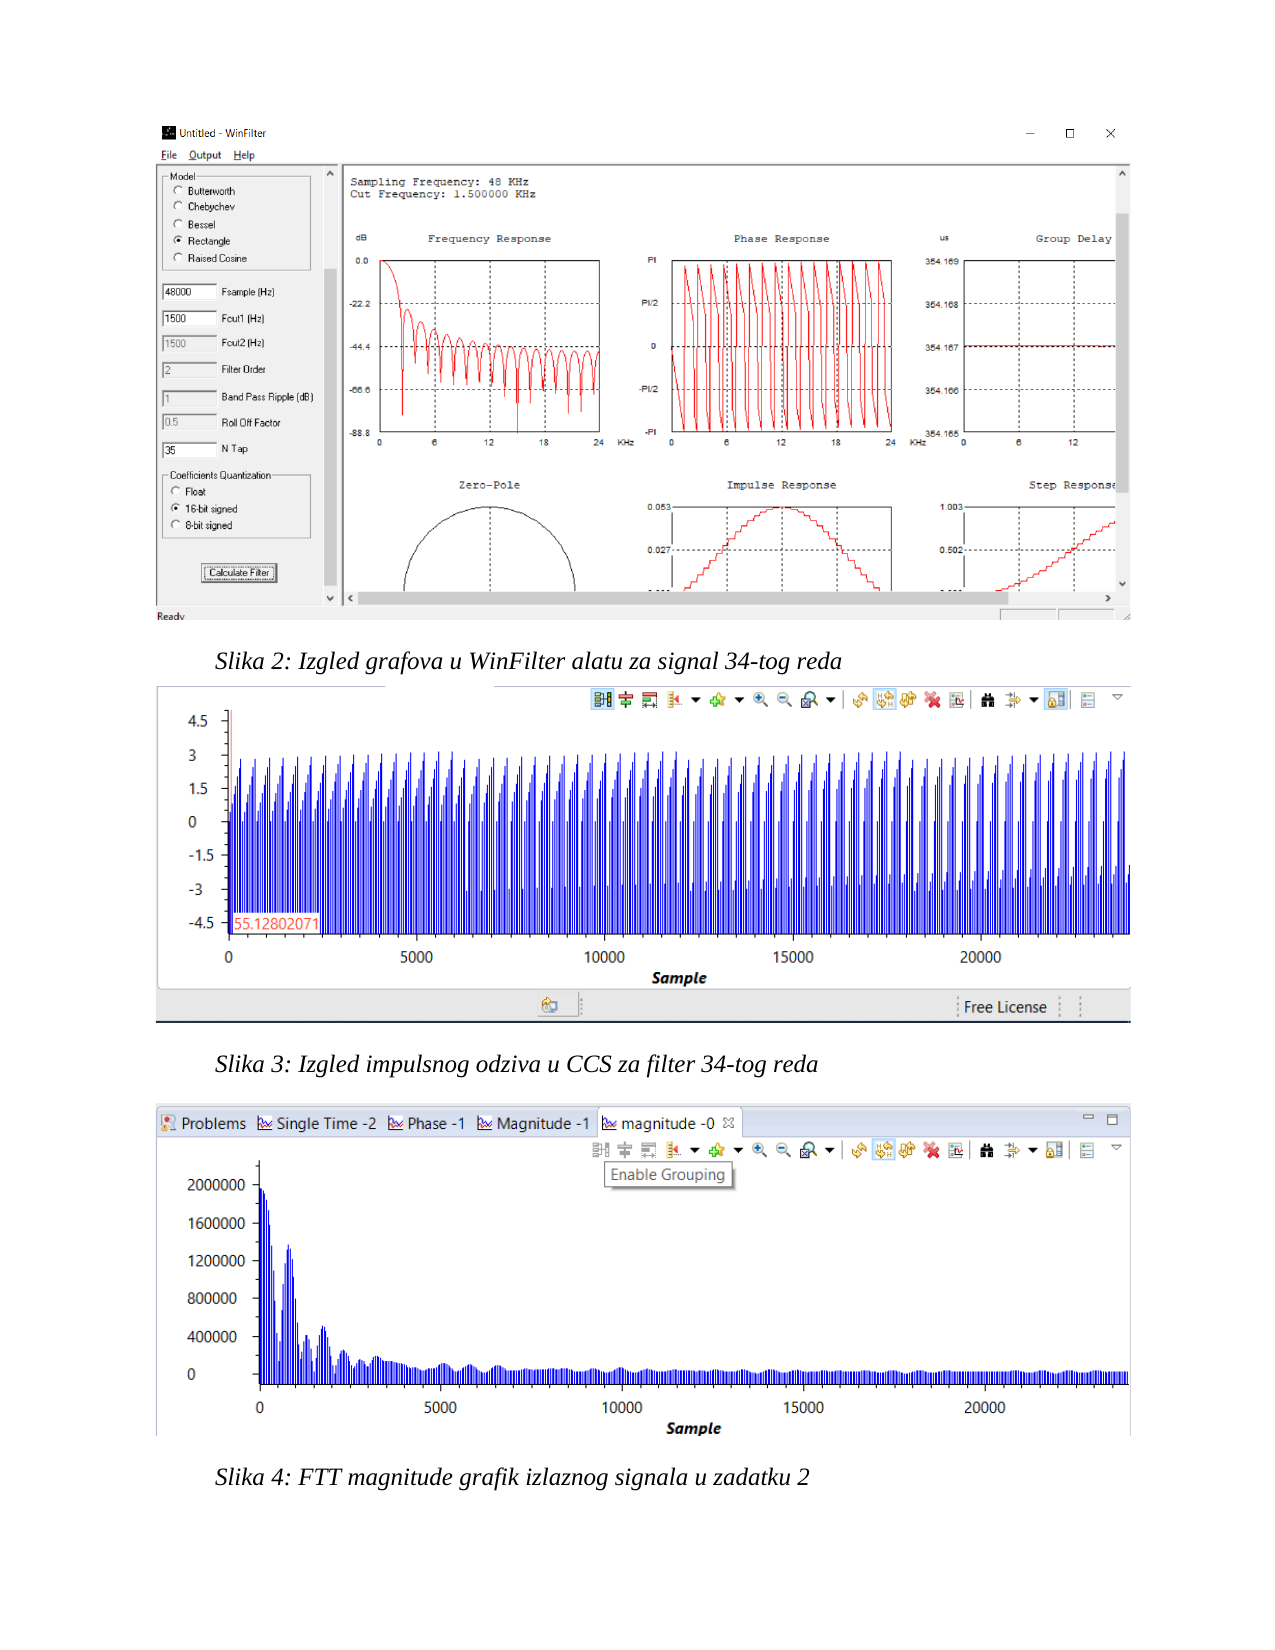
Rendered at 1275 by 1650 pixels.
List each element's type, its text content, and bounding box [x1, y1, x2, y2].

picture [155, 1103, 1131, 1436]
text Slika 3: Izgled impulsnog odziva u CCS za filter 34-tog reda [156, 1023, 1131, 1078]
text Slika 4: FTT magnitude grafik izlaznog signala u zadatku 2 [156, 1436, 1131, 1491]
text Slika 2: Izgled grafova u WinFilter alatu za signal 34-tog reda [156, 620, 1131, 675]
picture [155, 686, 1131, 1023]
picture [155, 120, 1131, 620]
